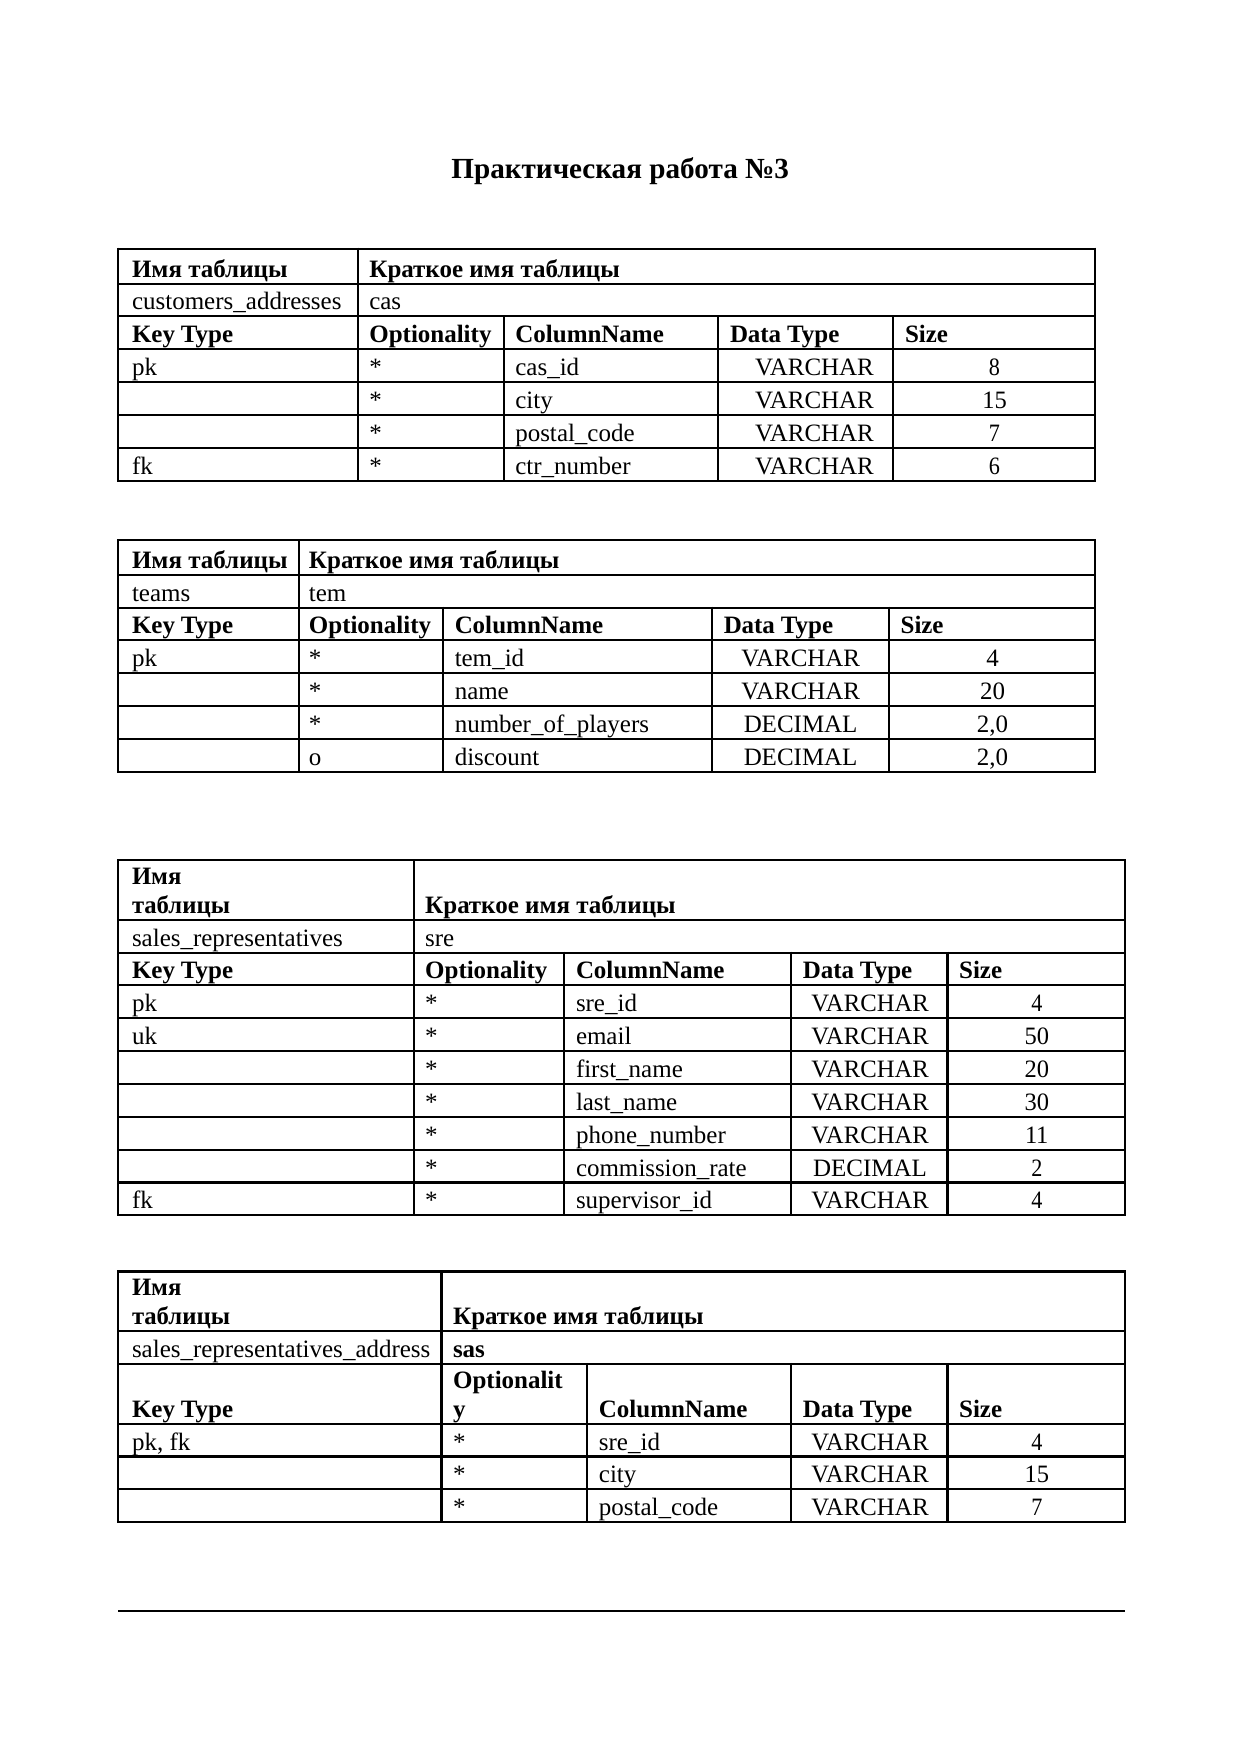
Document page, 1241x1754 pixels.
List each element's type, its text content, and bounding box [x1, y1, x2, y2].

table_cell [408, 1523, 564, 1609]
table_cell ColumnName [565, 954, 790, 984]
table_cell [785, 1523, 791, 1609]
table_cell VARCHAR [792, 1052, 946, 1083]
table_cell [564, 1365, 586, 1422]
table_cell * [300, 641, 442, 672]
table_cell 15 [894, 383, 1094, 414]
table_cell [408, 954, 413, 984]
table_cell VARCHAR [792, 1118, 946, 1148]
table_cell first_name [565, 1052, 790, 1083]
table_cell [408, 1216, 413, 1270]
table_cell [408, 1052, 413, 1083]
table_cell [791, 1273, 947, 1330]
table_cell Key Type [119, 609, 298, 639]
table_cell VARCHAR [792, 1458, 946, 1488]
table_cell sre_id [588, 1425, 790, 1455]
table_cell [268, 986, 408, 1017]
table_cell 4 [890, 641, 1094, 672]
table_cell [948, 1332, 1124, 1363]
table_cell * [443, 1458, 564, 1488]
table_cell 4 [949, 986, 1124, 1017]
table_cell pk [119, 641, 298, 672]
table_cell [564, 1425, 586, 1455]
table_cell phone_number [565, 1118, 790, 1148]
table_cell 30 [949, 1085, 1124, 1116]
table_cell fk [119, 1184, 268, 1214]
table_cell Key Type [119, 317, 357, 348]
table_cell [119, 416, 357, 447]
table_cell [119, 1151, 268, 1181]
table_cell pk [119, 986, 268, 1017]
table_cell [564, 1458, 586, 1488]
table_cell [268, 1216, 408, 1270]
table_cell customers_addresses [119, 285, 357, 315]
table_cell 4 [949, 1425, 1124, 1455]
table_cell [408, 1118, 413, 1148]
table_header [948, 861, 1124, 919]
table_cell Имя таблицы [119, 1273, 268, 1330]
table_cell * [415, 1052, 563, 1083]
table_cell [408, 1365, 438, 1422]
table_cell * [415, 1118, 563, 1148]
table_cell Size [890, 609, 1094, 639]
table_cell 50 [949, 1019, 1124, 1050]
table_cell Size [894, 317, 1094, 348]
table_cell * [300, 707, 442, 738]
table_header Имя таблицы [119, 861, 268, 919]
table_cell [268, 954, 408, 984]
table_cell DECIMAL [792, 1151, 946, 1181]
table_cell [564, 1523, 587, 1609]
table_header [889, 541, 1094, 574]
table_cell [791, 1332, 947, 1363]
table_cell VARCHAR [719, 416, 892, 447]
table_cell 20 [890, 674, 1094, 705]
table_cell [118, 1523, 268, 1609]
table_cell [119, 1458, 268, 1488]
table_cell VARCHAR [792, 986, 946, 1017]
table_cell city [505, 383, 717, 414]
table_header Краткое имя таблицы [359, 250, 718, 282]
table_cell ColumnName [505, 317, 717, 348]
table_cell [785, 1216, 791, 1270]
table_cell fk [119, 449, 357, 479]
table_cell Краткое имя таблицы [443, 1273, 791, 1330]
table_cell [587, 1523, 785, 1609]
table_cell [791, 1216, 947, 1270]
table_cell [785, 921, 791, 952]
table_cell [414, 1216, 441, 1270]
table_cell * [359, 449, 503, 479]
table_cell DECIMAL [713, 707, 888, 738]
table_cell [408, 1184, 413, 1214]
table_cell Optionality [359, 317, 503, 348]
table_cell [587, 921, 785, 952]
table_cell Data Type [792, 954, 946, 984]
table_cell * [359, 383, 503, 414]
table_cell 6 [894, 449, 1094, 479]
table_cell [718, 285, 893, 315]
table_cell * [415, 1151, 563, 1181]
table_cell VARCHAR [713, 674, 888, 705]
table_cell cas_id [505, 350, 717, 381]
table_header Краткое имя таблицы [415, 861, 791, 919]
table_cell Size [949, 954, 1124, 984]
table_cell [119, 1118, 268, 1148]
table_cell [889, 576, 1094, 607]
table_cell [893, 285, 1094, 315]
table_cell uk [119, 1019, 268, 1050]
table_header [791, 861, 947, 919]
table_cell VARCHAR [792, 1425, 946, 1455]
table_cell sre_id [565, 986, 790, 1017]
table_cell 2,0 [890, 740, 1094, 771]
table_cell [268, 1490, 408, 1521]
table_cell [564, 1490, 586, 1521]
table_cell Key Type [119, 954, 268, 984]
table_cell 15 [949, 1458, 1124, 1488]
table_cell DECIMAL [713, 740, 888, 771]
table_cell [443, 576, 712, 607]
table_header Краткое имя таблицы [300, 541, 712, 574]
table_cell [408, 1458, 438, 1488]
table_cell tem_id [444, 641, 711, 672]
table_cell sre [415, 921, 564, 952]
table_cell [268, 1273, 408, 1330]
table_cell commission_rate [565, 1151, 790, 1181]
table_cell Optionality [300, 609, 442, 639]
table_cell postal_code [588, 1490, 790, 1521]
table_cell supervisor_id [565, 1184, 790, 1214]
table_cell ColumnName [444, 609, 711, 639]
table_cell [119, 1052, 268, 1083]
table_cell * [359, 350, 503, 381]
table_cell [564, 1332, 587, 1363]
table_cell [118, 1216, 268, 1270]
table_cell * [415, 1085, 563, 1116]
table_cell [948, 1273, 1124, 1330]
table_header Имя таблицы [119, 541, 298, 574]
table_cell postal_code [505, 416, 717, 447]
table_cell * [359, 416, 503, 447]
table_cell Optionality [415, 954, 563, 984]
table_header [268, 861, 408, 919]
table_cell name [444, 674, 711, 705]
table_cell [587, 1216, 785, 1270]
table_cell * [300, 674, 442, 705]
table_cell [785, 1332, 791, 1363]
table_header Имя таблицы [119, 250, 357, 282]
table_cell [587, 1332, 785, 1363]
table_cell VARCHAR [713, 641, 888, 672]
text Практическая работа №3 [118, 152, 1122, 185]
table_cell [791, 1523, 947, 1609]
table_cell [712, 576, 889, 607]
table_cell pk, fk [119, 1425, 268, 1455]
table_cell [119, 383, 357, 414]
table_cell [119, 1085, 268, 1116]
table_cell [119, 707, 298, 738]
table_cell 2 [949, 1151, 1124, 1181]
table_cell ctr_number [505, 449, 717, 479]
table_cell 7 [949, 1490, 1124, 1521]
table_cell sas [443, 1332, 564, 1363]
table_cell 2,0 [890, 707, 1094, 738]
table_cell [268, 1365, 408, 1422]
table_cell [948, 1523, 1124, 1609]
table_cell o [300, 740, 442, 771]
table_cell Key Type [119, 1365, 268, 1422]
table_cell sales_representatives_address [119, 1332, 440, 1363]
table_cell [119, 1490, 268, 1521]
table_cell sales_representatives [119, 921, 413, 952]
table_cell last_name [565, 1085, 790, 1116]
table_cell [948, 921, 1124, 952]
table_cell 7 [894, 416, 1094, 447]
table_cell teams [119, 576, 298, 607]
table_cell [408, 986, 413, 1017]
table_cell VARCHAR [792, 1184, 946, 1214]
table_cell VARCHAR [792, 1085, 946, 1116]
table_cell [268, 1118, 408, 1148]
table_cell number_of_players [444, 707, 711, 738]
table_cell VARCHAR [719, 383, 892, 414]
table_cell Optionality [443, 1365, 564, 1422]
table_cell [564, 921, 587, 952]
table_cell * [443, 1490, 564, 1521]
table_cell [791, 921, 947, 952]
table_header [408, 861, 413, 919]
table_cell [408, 1273, 413, 1330]
table_cell [408, 1151, 413, 1181]
table_cell [948, 1216, 1124, 1270]
table_cell VARCHAR [719, 449, 892, 479]
table_cell 11 [949, 1118, 1124, 1148]
table_cell [504, 285, 718, 315]
table_header [718, 250, 893, 282]
table_cell [408, 1425, 438, 1455]
table_cell VARCHAR [792, 1490, 946, 1521]
table_cell [268, 1085, 408, 1116]
table_cell [268, 1458, 408, 1488]
table_cell [408, 1490, 438, 1521]
table_cell * [443, 1425, 564, 1455]
table_cell [414, 1273, 440, 1330]
table_cell tem [300, 576, 443, 607]
table_cell Data Type [792, 1365, 946, 1422]
table_cell [119, 674, 298, 705]
table_cell 8 [894, 350, 1094, 381]
table_cell [268, 1019, 408, 1050]
table_cell [268, 1052, 408, 1083]
table_cell [408, 1019, 413, 1050]
table_cell * [415, 1019, 563, 1050]
table_cell cas [359, 285, 504, 315]
table_cell pk [119, 350, 357, 381]
table_cell discount [444, 740, 711, 771]
table_header [893, 250, 1094, 282]
table_cell * [415, 1184, 563, 1214]
table_cell Size [949, 1365, 1124, 1422]
table_cell email [565, 1019, 790, 1050]
table_cell [408, 1085, 413, 1116]
table_cell VARCHAR [792, 1019, 946, 1050]
table_cell [268, 1184, 408, 1214]
table_cell [119, 740, 298, 771]
table_cell VARCHAR [719, 350, 892, 381]
table_cell * [415, 986, 563, 1017]
table_cell 20 [949, 1052, 1124, 1083]
table_cell city [588, 1458, 790, 1488]
table_cell Data Type [713, 609, 888, 639]
table_header [712, 541, 889, 574]
table_cell Data Type [719, 317, 892, 348]
table_cell [268, 1425, 408, 1455]
table_cell [268, 1151, 408, 1181]
table_cell ColumnName [588, 1365, 790, 1422]
table_cell [441, 1216, 587, 1270]
table_cell 4 [949, 1184, 1124, 1214]
table_cell [268, 1523, 408, 1609]
